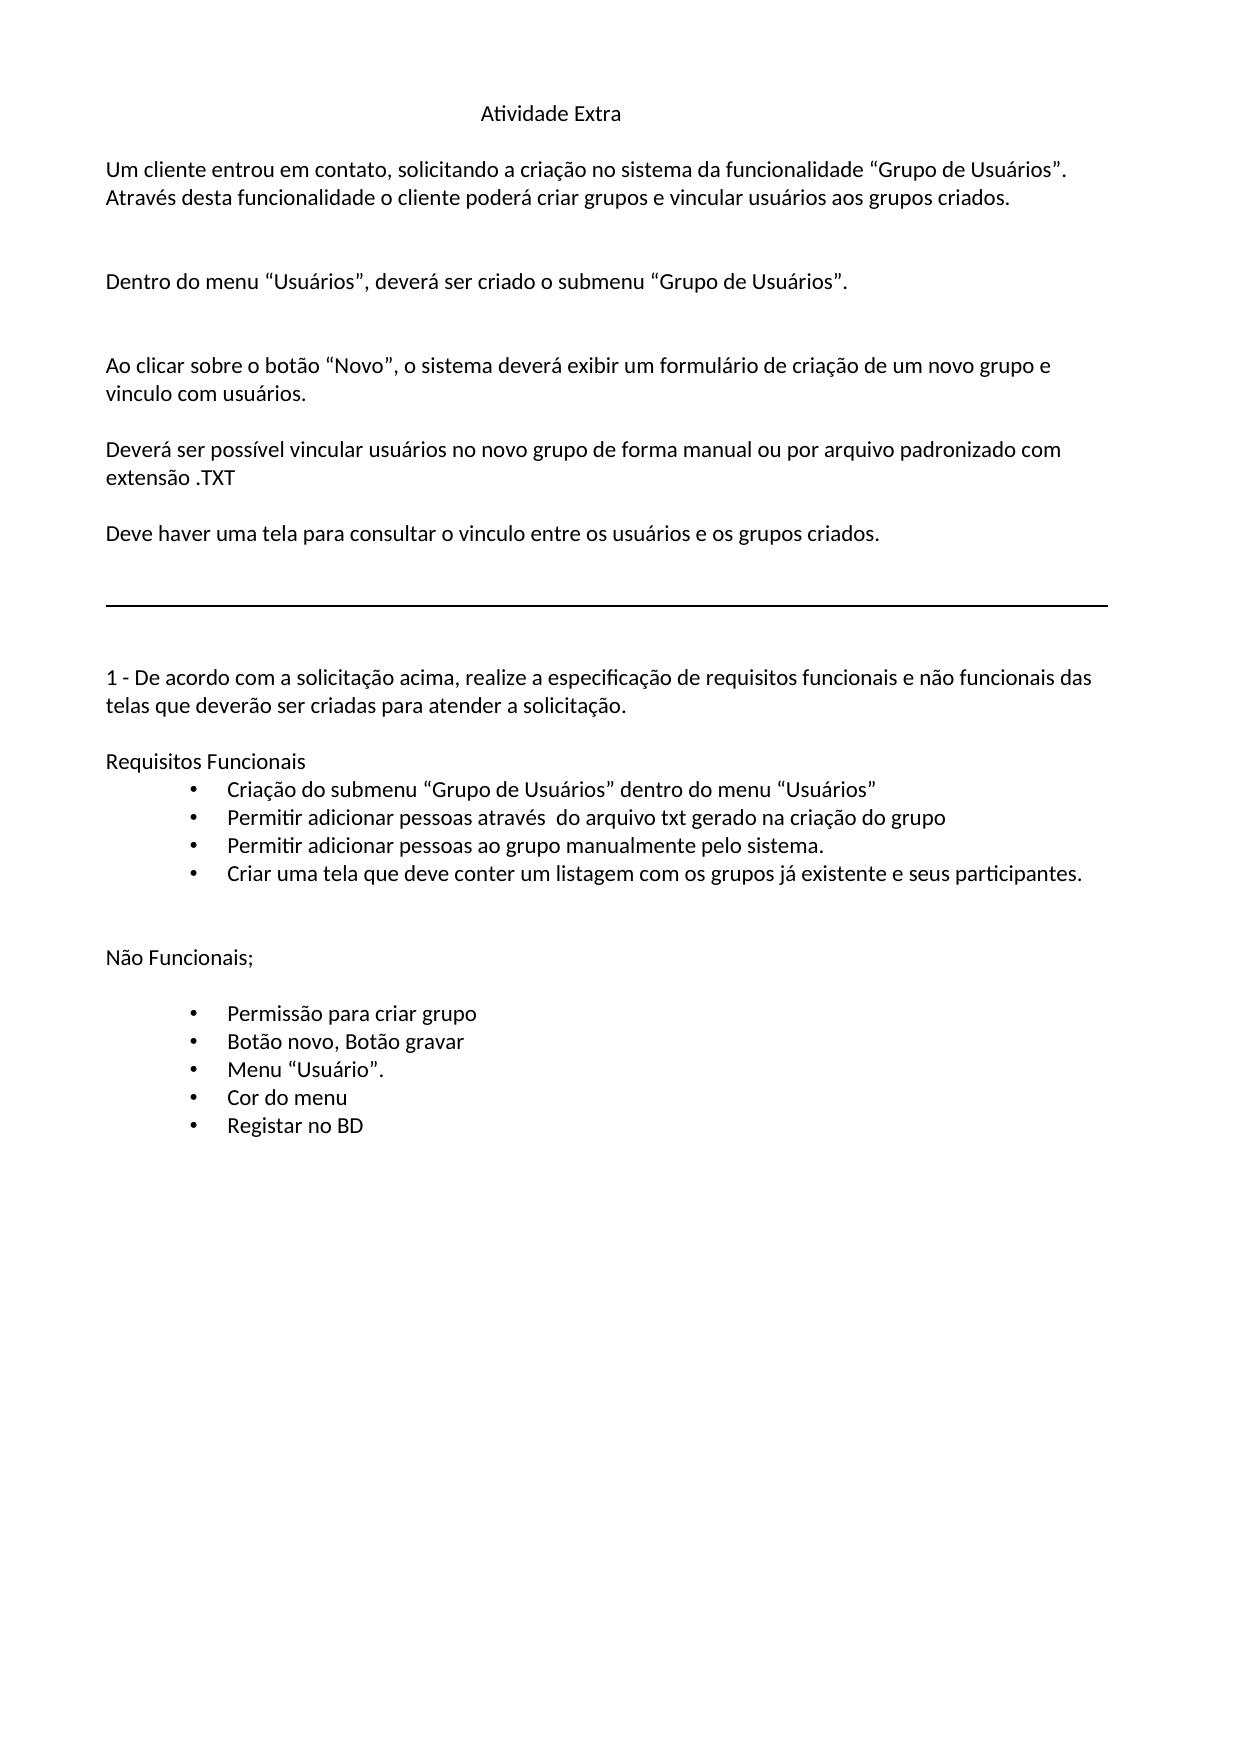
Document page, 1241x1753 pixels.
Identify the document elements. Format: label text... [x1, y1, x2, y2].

list Registar no BD [189, 1111, 1108, 1139]
list Criação do submenu “Grupo de Usuários” dentro do menu “Usuários” [189, 775, 1108, 803]
text Um cliente entrou em contato, solicitando a criação no sistema da funcionalidade “Grupo de Usuários”. Através desta funcionalidade o cliente poderá criar grupos e vincular usuários aos grupos criados. [106, 155, 1108, 211]
list Botão novo, Botão gravar [189, 1027, 1108, 1055]
list Permitir adicionar pessoas através do arquivo txt gerado na criação do grupo [189, 803, 1108, 831]
text Ao clicar sobre o botão “Novo”, o sistema deverá exibir um formulário de criação de um novo grupo e vinculo com usuários. [106, 351, 1108, 407]
list Cor do menu [189, 1083, 1108, 1111]
text Não Funcionais; [106, 943, 1108, 971]
list Permissão para criar grupo [189, 999, 1108, 1027]
text Atividade Extra [481, 99, 1108, 127]
list Menu “Usuário”. [189, 1055, 1108, 1083]
text 1 - De acordo com a solicitação acima, realize a especificação de requisitos funcionais e não funcionais das telas que deverão ser criadas para atender a solicitação. [106, 663, 1108, 719]
text Deve haver uma tela para consultar o vinculo entre os usuários e os grupos criados. [106, 519, 1108, 547]
text Requisitos Funcionais [106, 747, 1108, 775]
text Dentro do menu “Usuários”, deverá ser criado o submenu “Grupo de Usuários”. [106, 267, 1108, 295]
list Permitir adicionar pessoas ao grupo manualmente pelo sistema. [189, 831, 1108, 859]
text Deverá ser possível vincular usuários no novo grupo de forma manual ou por arquivo padronizado com extensão .TXT [106, 435, 1108, 491]
list Criar uma tela que deve conter um listagem com os grupos já existente e seus participantes. [189, 859, 1108, 887]
